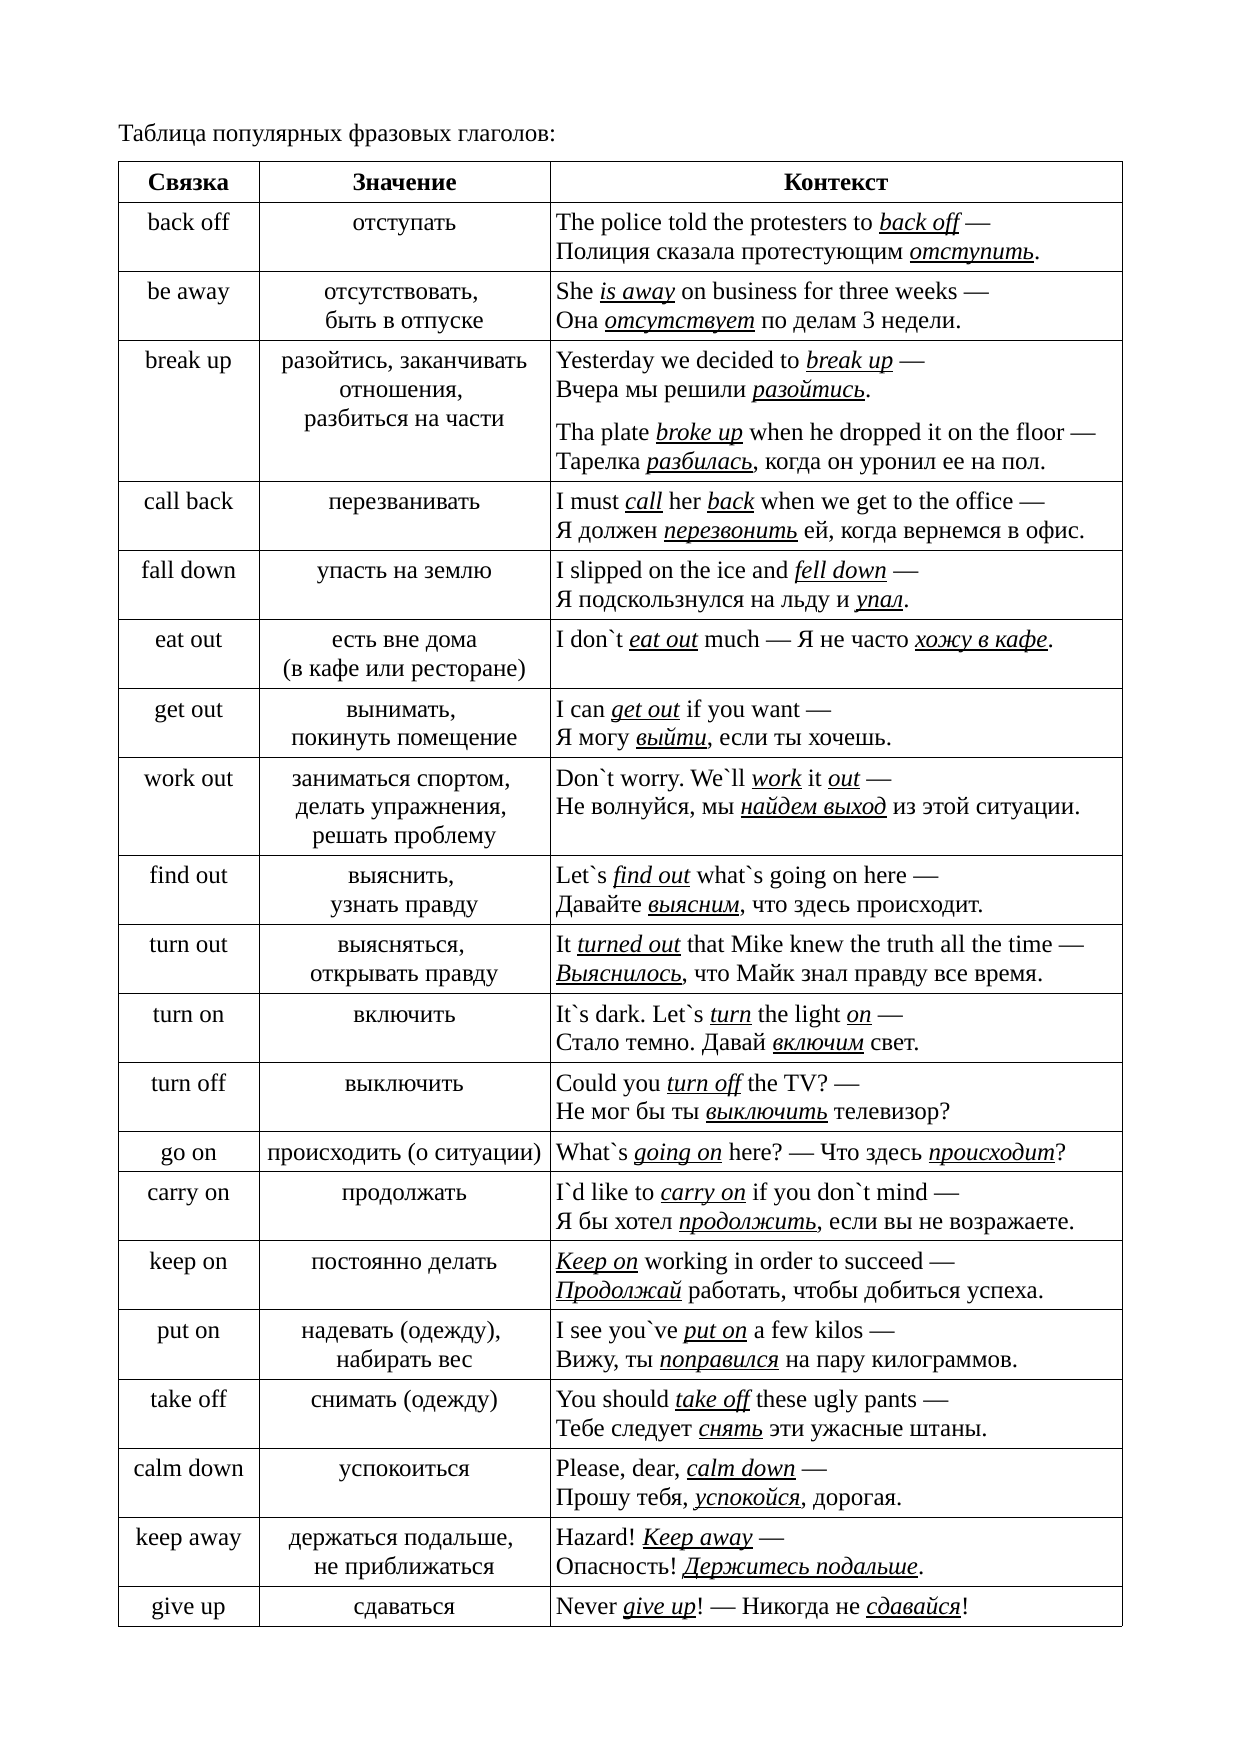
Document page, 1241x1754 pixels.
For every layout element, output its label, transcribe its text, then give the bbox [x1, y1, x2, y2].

table_header Значение [260, 162, 550, 202]
table_cell I see you`ve put on a few kilos — Вижу, ты поправился на пару килограммов. [551, 1310, 1122, 1378]
table_cell упасть на землю [260, 551, 550, 619]
table_cell разойтись, заканчивать отношения, разбиться на части [260, 341, 550, 481]
table_header Связка [119, 162, 259, 202]
table_cell go on [119, 1132, 259, 1171]
table_cell Could you turn off the TV? — Не мог бы ты выключить телевизор? [551, 1063, 1122, 1131]
table_cell сдаваться [260, 1587, 550, 1626]
table_cell отсутствовать, быть в отпуске [260, 272, 550, 340]
table_cell calm down [119, 1449, 259, 1517]
table_cell work out [119, 758, 259, 855]
table_cell I`d like to carry on if you don`t mind — Я бы хотел продолжить, если вы не возражаете. [551, 1172, 1122, 1240]
table_cell Hazard! Keep away — Опасность! Держитесь подальше. [551, 1518, 1122, 1586]
table_cell give up [119, 1587, 259, 1626]
table_cell есть вне дома (в кафе или ресторане) [260, 620, 550, 688]
text Таблица популярных фразовых глаголов: [118, 118, 1122, 147]
table_cell Keep on working in order to succeed — Продолжай работать, чтобы добиться успеха. [551, 1241, 1122, 1309]
table_cell Yesterday we decided to break up — Вчера мы решили разойтись. Tha plate broke up when he dropped it on the floor — Тарелка разбилась, когда он уронил ее на пол. [551, 341, 1122, 481]
table_cell Let`s find out what`s going on here — Давайте выясним, что здесь происходит. [551, 856, 1122, 924]
table_cell выяснить, узнать правду [260, 856, 550, 924]
table_cell перезванивать [260, 482, 550, 550]
table_cell keep away [119, 1518, 259, 1586]
table_cell I can get out if you want — Я могу выйти, если ты хочешь. [551, 689, 1122, 757]
table_cell Don`t worry. We`ll work it out — Не волнуйся, мы найдем выход из этой ситуации. [551, 758, 1122, 855]
table_cell заниматься спортом, делать упражнения, решать проблему [260, 758, 550, 855]
table_cell turn out [119, 925, 259, 993]
table_cell надевать (одежду), набирать вес [260, 1310, 550, 1378]
table_cell back off [119, 203, 259, 271]
table_cell происходить (о ситуации) [260, 1132, 550, 1171]
table_cell fall down [119, 551, 259, 619]
table_cell продолжать [260, 1172, 550, 1240]
table_cell The police told the protesters to back off — Полиция сказала протестующим отступить. [551, 203, 1122, 271]
table_cell I must call her back when we get to the office — Я должен перезвонить ей, когда вернемся в офис. [551, 482, 1122, 550]
table_cell держаться подальше, не приближаться [260, 1518, 550, 1586]
table_cell You should take off these ugly pants — Тебе следует снять эти ужасные штаны. [551, 1380, 1122, 1447]
table_cell break up [119, 341, 259, 481]
table_cell put on [119, 1310, 259, 1378]
table_cell постоянно делать [260, 1241, 550, 1309]
table_cell Please, dear, calm down — Прошу тебя, успокойся, дорогая. [551, 1449, 1122, 1517]
table_cell find out [119, 856, 259, 924]
table_cell call back [119, 482, 259, 550]
table_header Контекст [551, 162, 1122, 202]
table_cell keep on [119, 1241, 259, 1309]
table_cell I don`t eat out much — Я не часто хожу в кафе. [551, 620, 1122, 688]
table_cell вынимать, покинуть помещение [260, 689, 550, 757]
table_cell She is away on business for three weeks — Она отсутствует по делам 3 недели. [551, 272, 1122, 340]
table_cell take off [119, 1380, 259, 1447]
table_cell eat out [119, 620, 259, 688]
table_cell turn on [119, 994, 259, 1062]
table_cell It turned out that Mike knew the truth all the time — Выяснилось, что Майк знал правду все время. [551, 925, 1122, 993]
table_cell выясняться, открывать правду [260, 925, 550, 993]
table_cell включить [260, 994, 550, 1062]
table_cell get out [119, 689, 259, 757]
table_cell Never give up! — Никогда не сдавайся! [551, 1587, 1122, 1626]
table_cell отступать [260, 203, 550, 271]
table_cell What`s going on here? — Что здесь происходит? [551, 1132, 1122, 1171]
table_cell turn off [119, 1063, 259, 1131]
table_cell I slipped on the ice and fell down — Я подскользнулся на льду и упал. [551, 551, 1122, 619]
table_cell It`s dark. Let`s turn the light on — Стало темно. Давай включим свет. [551, 994, 1122, 1062]
table_cell снимать (одежду) [260, 1380, 550, 1447]
table_cell выключить [260, 1063, 550, 1131]
table_cell be away [119, 272, 259, 340]
table_cell успокоиться [260, 1449, 550, 1517]
table_cell carry on [119, 1172, 259, 1240]
